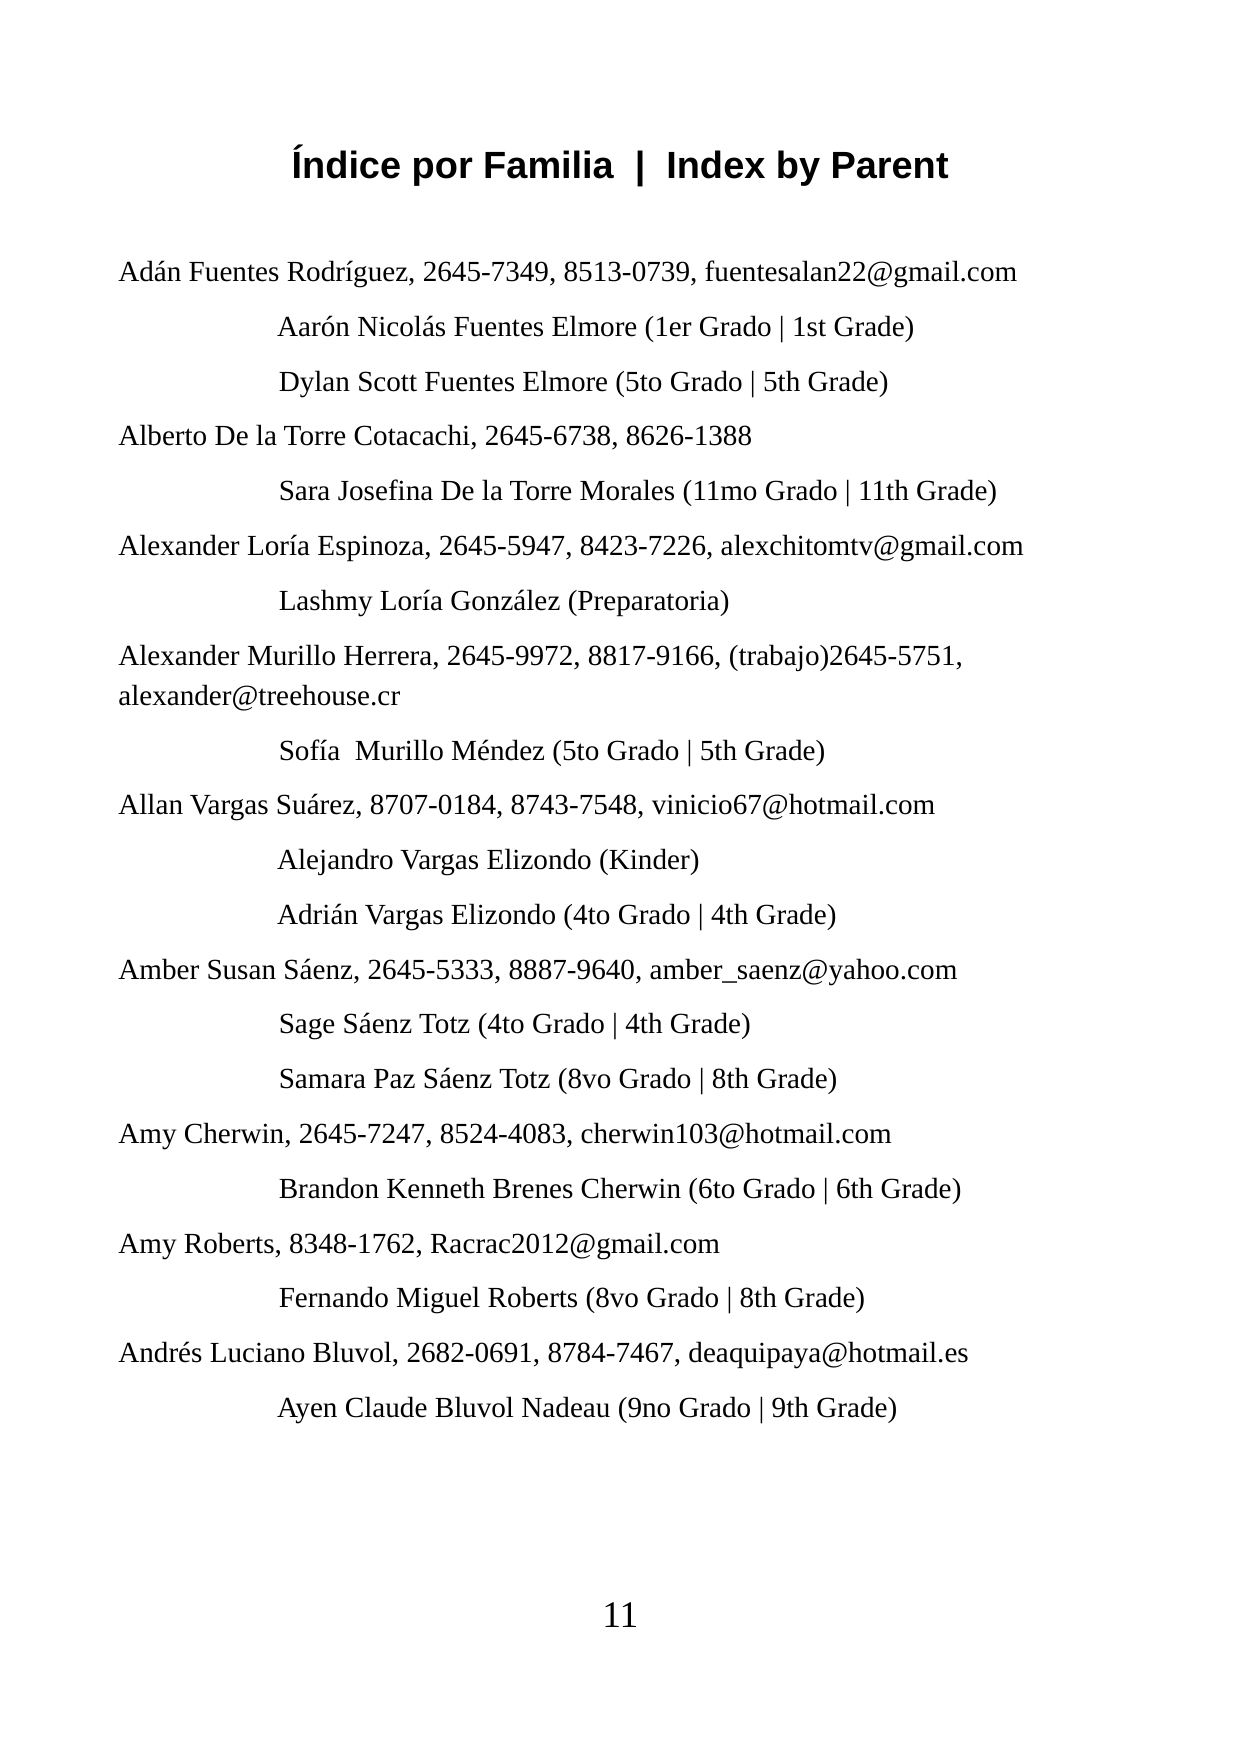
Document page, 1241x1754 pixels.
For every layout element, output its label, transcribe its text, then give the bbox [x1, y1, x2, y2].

text Sara Josefina De la Torre Morales (11mo Grado | 11th Grade) [118, 473, 1122, 507]
text Fernando Miguel Roberts (8vo Grado | 8th Grade) [118, 1281, 1122, 1314]
subtitle Índice por Familia | Index by Parent [118, 143, 1122, 187]
text Alejandro Vargas Elizondo (Kinder) [118, 842, 1122, 876]
text Adán Fuentes Rodríguez, 2645-7349, 8513-0739, fuentesalan22@gmail.com [118, 254, 1122, 288]
text Brandon Kenneth Brenes Cherwin (6to Grado | 6th Grade) [118, 1171, 1122, 1204]
text Alberto De la Torre Cotacachi, 2645-6738, 8626-1388 [118, 418, 1122, 452]
text Sofía Murillo Méndez (5to Grado | 5th Grade) [118, 733, 1122, 766]
text Alexander Murillo Herrera, 2645-9972, 8817-9166, (trabajo)2645-5751, alexander@treehouse.cr [118, 638, 1122, 711]
text Andrés Luciano Bluvol, 2682-0691, 8784-7467, deaquipaya@hotmail.es [118, 1335, 1122, 1369]
text Dylan Scott Fuentes Elmore (5to Grado | 5th Grade) [118, 364, 1122, 397]
text Samara Paz Sáenz Totz (8vo Grado | 8th Grade) [118, 1061, 1122, 1095]
text Amy Roberts, 8348-1762, Racrac2012@gmail.com [118, 1226, 1122, 1259]
text Adrián Vargas Elizondo (4to Grado | 4th Grade) [118, 897, 1122, 931]
text Aarón Nicolás Fuentes Elmore (1er Grado | 1st Grade) [118, 309, 1122, 342]
text Amber Susan Sáenz, 2645-5333, 8887-9640, amber_saenz@yahoo.com [118, 952, 1122, 985]
text Alexander Loría Espinoza, 2645-5947, 8423-7226, alexchitomtv@gmail.com [118, 528, 1122, 562]
text Sage Sáenz Totz (4to Grado | 4th Grade) [118, 1007, 1122, 1040]
text Lashmy Loría González (Preparatoria) [118, 583, 1122, 616]
text Ayen Claude Bluvol Nadeau (9no Grado | 9th Grade) [118, 1390, 1122, 1424]
text Amy Cherwin, 2645-7247, 8524-4083, cherwin103@hotmail.com [118, 1116, 1122, 1150]
text Allan Vargas Suárez, 8707-0184, 8743-7548, vinicio67@hotmail.com [118, 787, 1122, 821]
